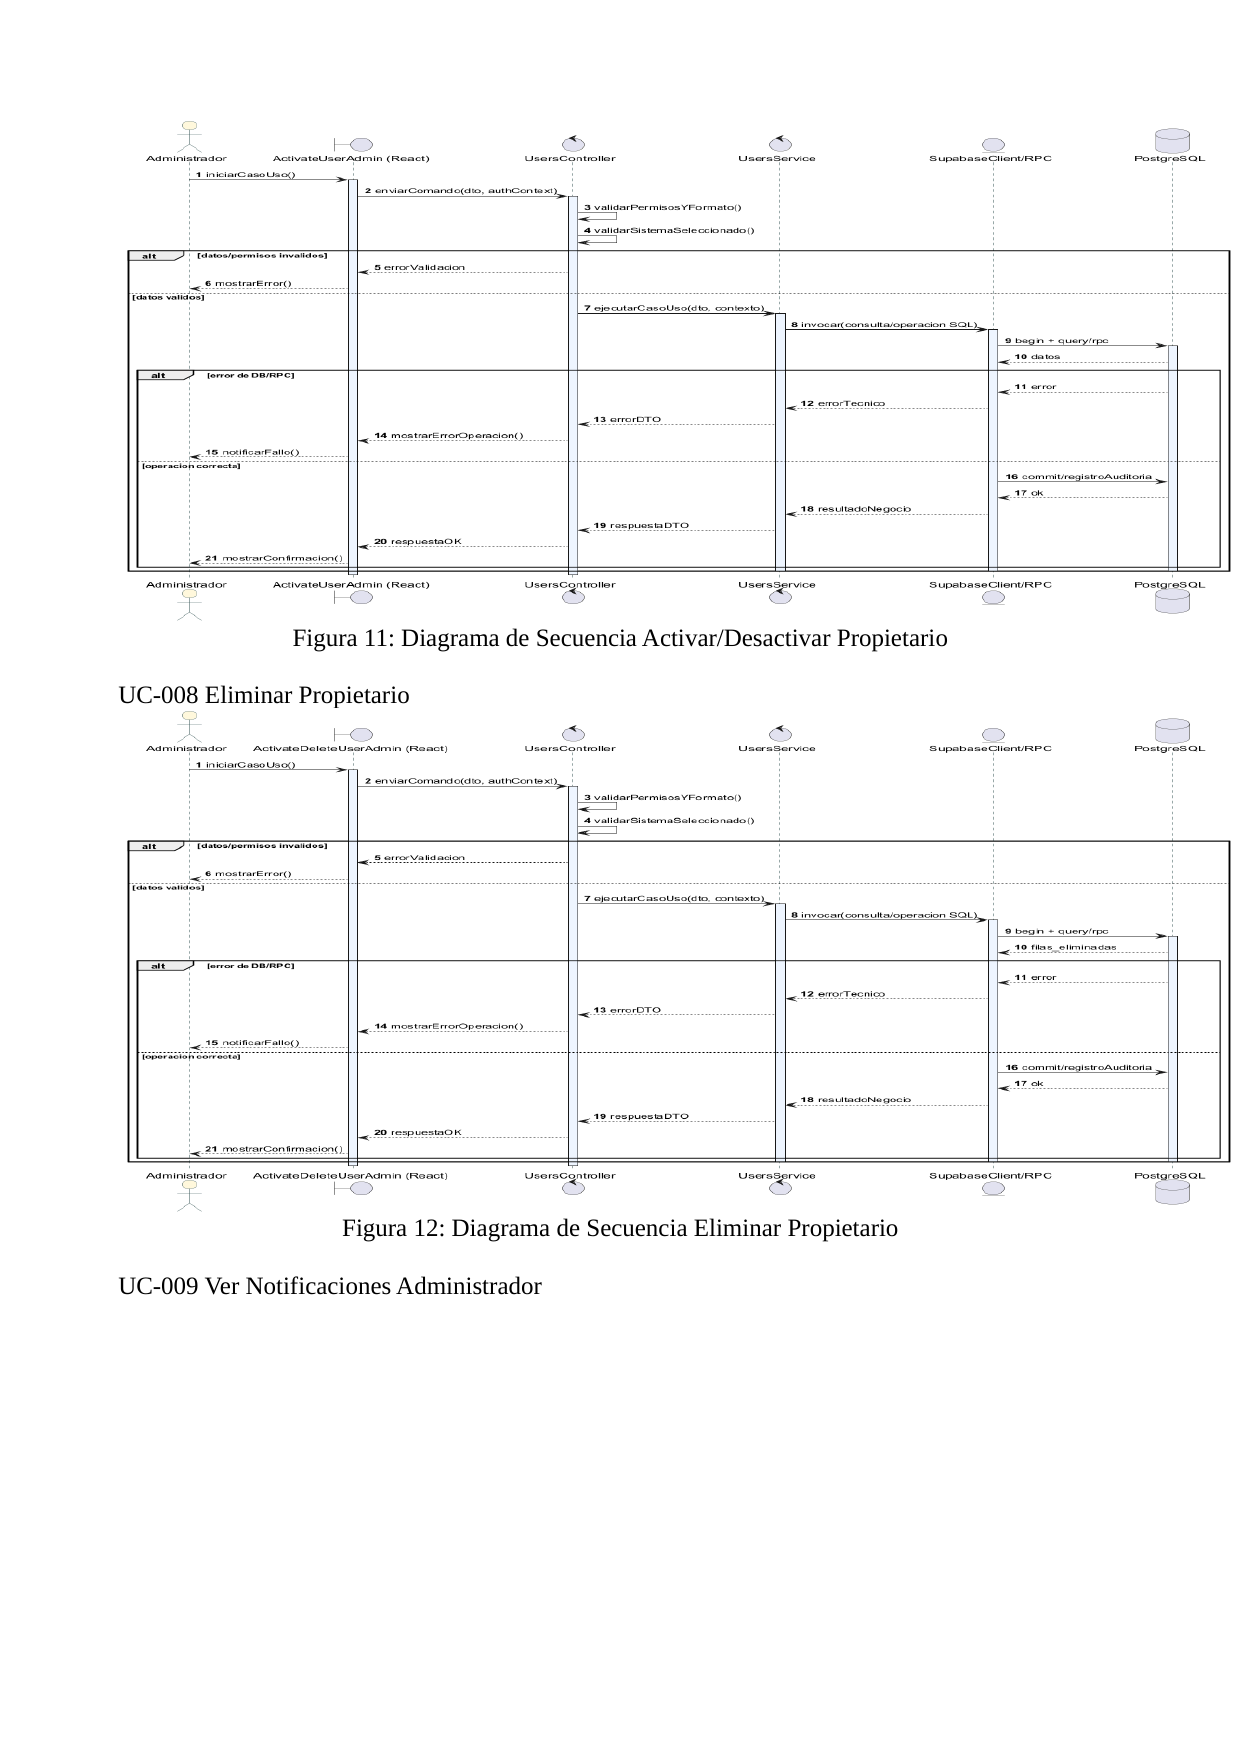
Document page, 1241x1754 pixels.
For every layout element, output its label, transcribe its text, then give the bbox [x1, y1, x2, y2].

text Figura 12: Diagrama de Secuencia Eliminar Propietario [118, 1214, 1122, 1242]
text Figura 11: Diagrama de Secuencia Activar/Desactivar Propietario [118, 623, 1122, 651]
picture [118, 118, 1234, 623]
text UC-009 Ver Notificaciones Administrador [118, 1271, 1122, 1300]
text UC-008 Eliminar Propietario [118, 680, 1122, 708]
picture [118, 708, 1234, 1214]
